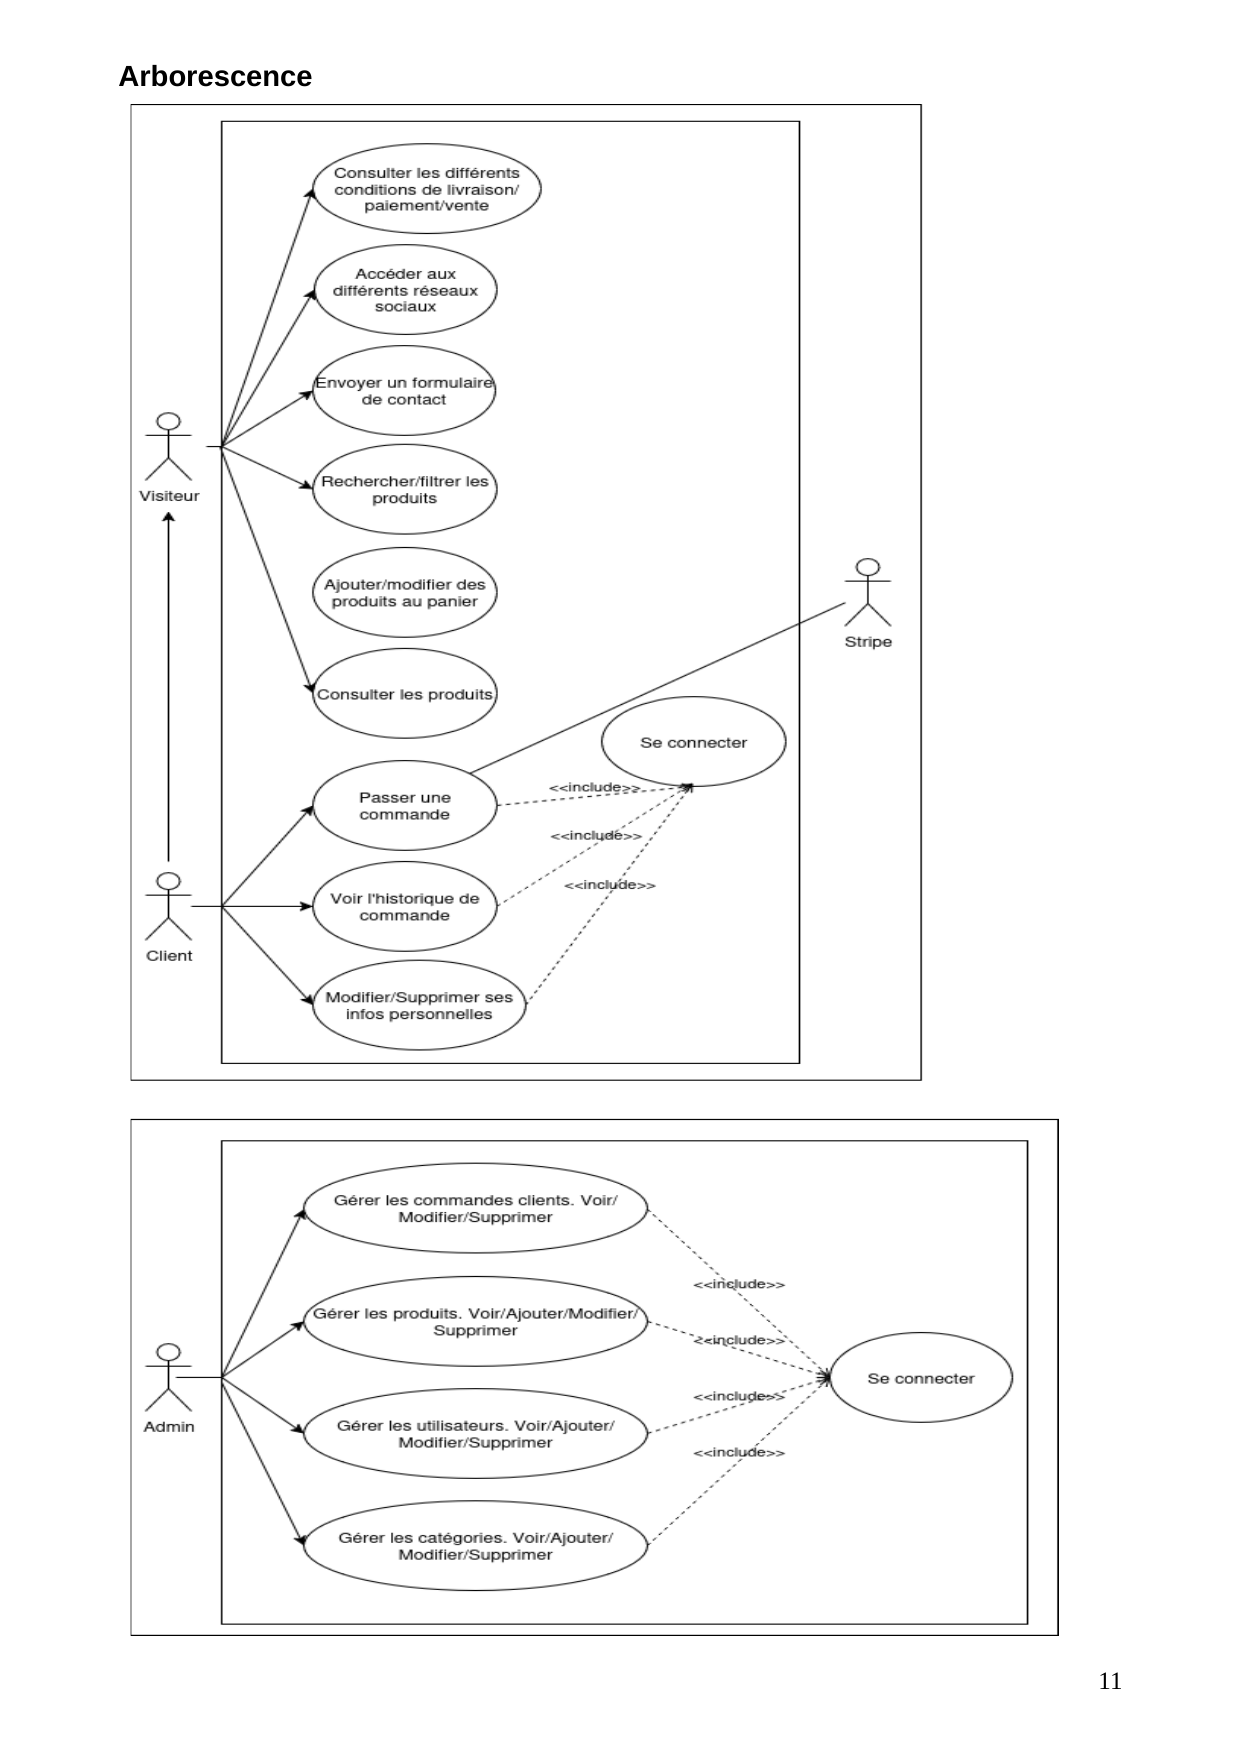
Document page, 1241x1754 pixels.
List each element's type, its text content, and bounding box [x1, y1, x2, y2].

subtitle Arborescence [118, 59, 1122, 93]
picture [130, 104, 1059, 1636]
